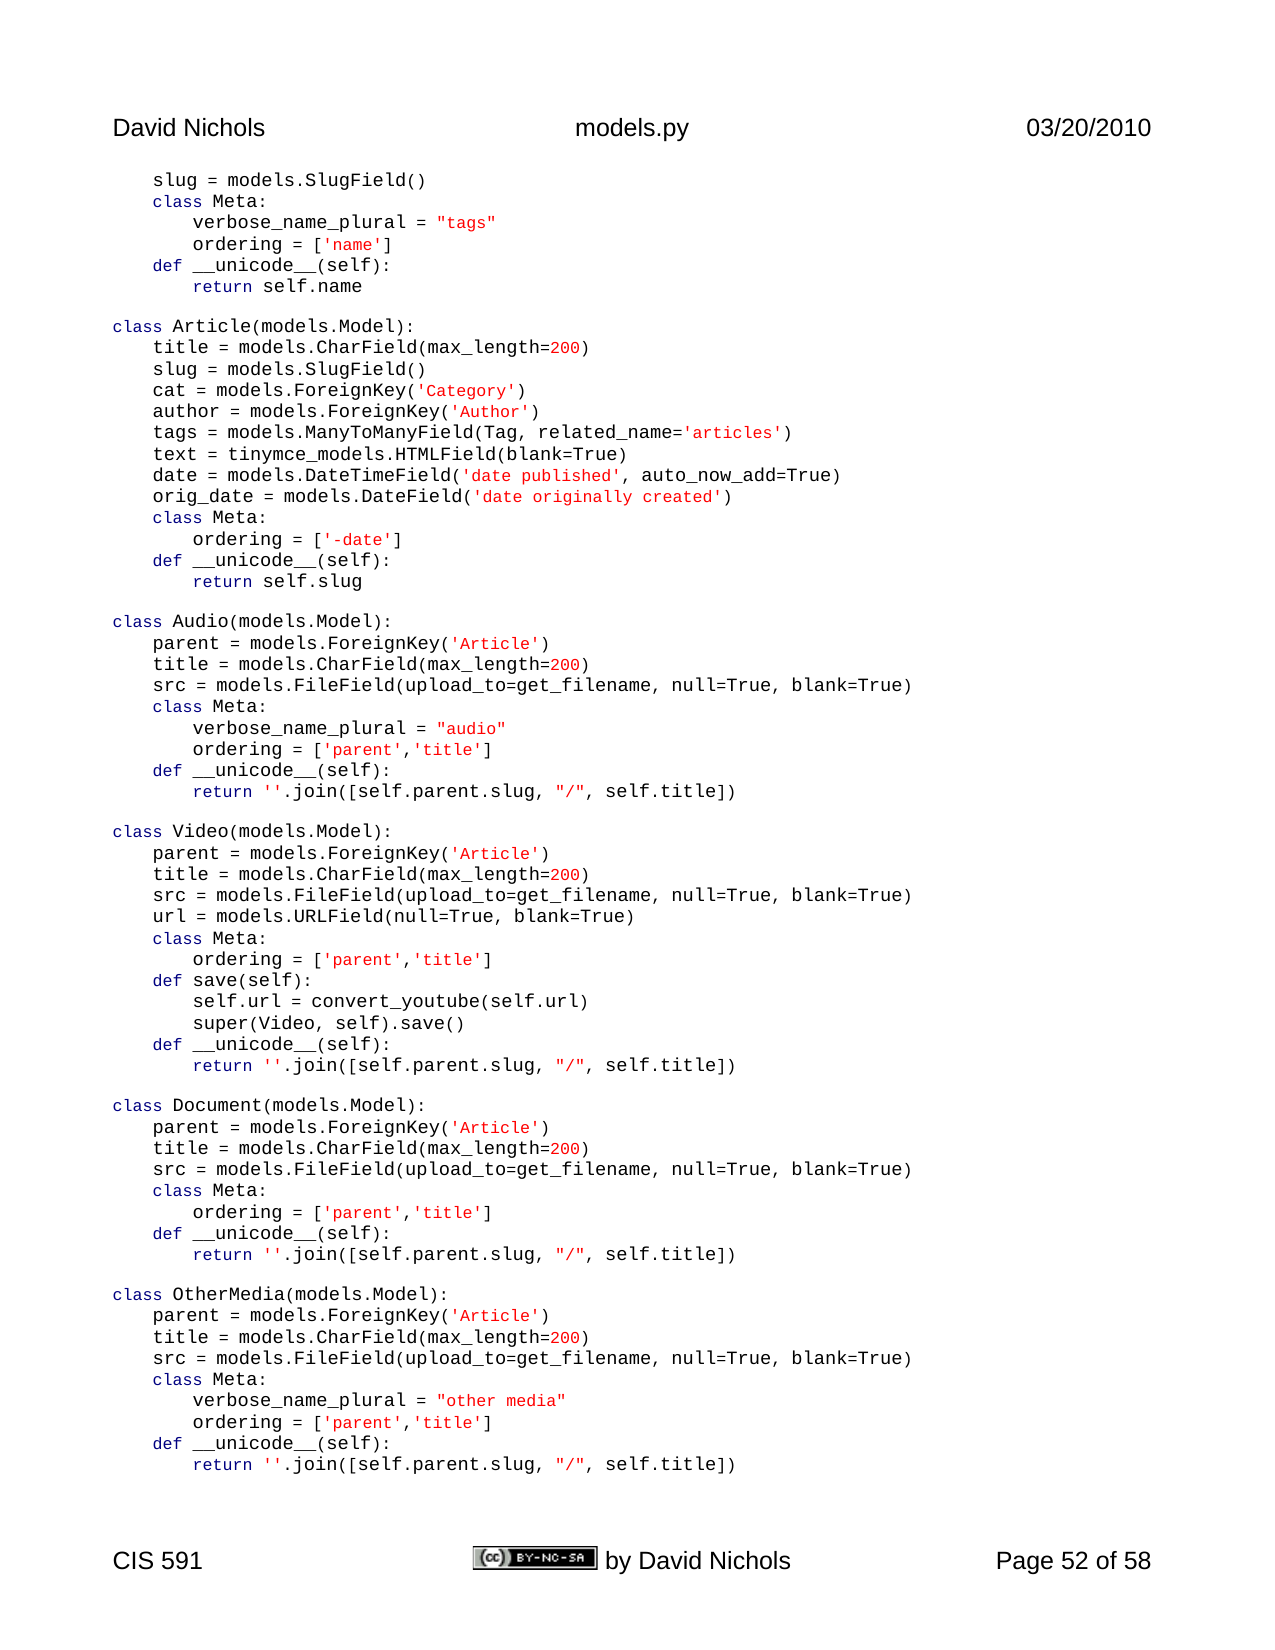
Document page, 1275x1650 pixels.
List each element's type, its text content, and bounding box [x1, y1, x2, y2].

text super(Video, self).save() [112, 1013, 1162, 1035]
picture [472, 1546, 598, 1570]
text ordering = ['-date'] [112, 529, 1162, 551]
text src = models.FileField(upload_to=get_filename, null=True, blank=True) [112, 1160, 1162, 1181]
text def __unicode__(self): [112, 1035, 1162, 1056]
text slug = models.SlugField() [112, 171, 1162, 192]
text class Audio(models.Model): [112, 612, 1162, 633]
text class OtherMedia(models.Model): [112, 1285, 1162, 1306]
text text = tinymce_models.HTMLField(blank=True) [112, 444, 1162, 466]
text tags = models.ManyToManyField(Tag, related_name='articles') [112, 423, 1162, 444]
text self.url = convert_youtube(self.url) [112, 992, 1162, 1013]
text return ''.join([self.parent.slug, "/", self.title]) [112, 1455, 1162, 1476]
text class Article(models.Model): [112, 317, 1162, 338]
text class Meta: [112, 192, 1162, 213]
text src = models.FileField(upload_to=get_filename, null=True, blank=True) [112, 886, 1162, 907]
text ordering = ['name'] [112, 234, 1162, 256]
text class Meta: [112, 1370, 1162, 1391]
text parent = models.ForeignKey('Article') [112, 633, 1162, 655]
text def __unicode__(self): [112, 256, 1162, 277]
text verbose_name_plural = "other media" [112, 1391, 1162, 1412]
text ordering = ['parent','title'] [112, 1202, 1162, 1224]
text def __unicode__(self): [112, 1224, 1162, 1245]
text title = models.CharField(max_length=200) [112, 1139, 1162, 1160]
text def __unicode__(self): [112, 1434, 1162, 1455]
text title = models.CharField(max_length=200) [112, 1327, 1162, 1349]
text ordering = ['parent','title'] [112, 740, 1162, 761]
text verbose_name_plural = "audio" [112, 718, 1162, 740]
text parent = models.ForeignKey('Article') [112, 1117, 1162, 1139]
text class Meta: [112, 697, 1162, 718]
text class Meta: [112, 928, 1162, 950]
text orig_date = models.DateField('date originally created') [112, 487, 1162, 508]
text ordering = ['parent','title'] [112, 950, 1162, 971]
text date = models.DateTimeField('date published', auto_now_add=True) [112, 466, 1162, 487]
text return ''.join([self.parent.slug, "/", self.title]) [112, 1056, 1162, 1077]
text slug = models.SlugField() [112, 359, 1162, 381]
text url = models.URLField(null=True, blank=True) [112, 907, 1162, 928]
text parent = models.ForeignKey('Article') [112, 1306, 1162, 1327]
text class Video(models.Model): [112, 822, 1162, 843]
text title = models.CharField(max_length=200) [112, 338, 1162, 359]
text def __unicode__(self): [112, 761, 1162, 782]
text cat = models.ForeignKey('Category') [112, 381, 1162, 402]
text title = models.CharField(max_length=200) [112, 865, 1162, 886]
text class Document(models.Model): [112, 1096, 1162, 1117]
text return ''.join([self.parent.slug, "/", self.title]) [112, 782, 1162, 803]
text parent = models.ForeignKey('Article') [112, 843, 1162, 865]
text return ''.join([self.parent.slug, "/", self.title]) [112, 1245, 1162, 1266]
text src = models.FileField(upload_to=get_filename, null=True, blank=True) [112, 1349, 1162, 1370]
text verbose_name_plural = "tags" [112, 213, 1162, 234]
text ordering = ['parent','title'] [112, 1412, 1162, 1434]
text title = models.CharField(max_length=200) [112, 655, 1162, 676]
text def __unicode__(self): [112, 551, 1162, 572]
text class Meta: [112, 508, 1162, 529]
text class Meta: [112, 1181, 1162, 1202]
text return self.slug [112, 572, 1162, 593]
text return self.name [112, 277, 1162, 298]
text def save(self): [112, 971, 1162, 992]
text src = models.FileField(upload_to=get_filename, null=True, blank=True) [112, 676, 1162, 697]
text author = models.ForeignKey('Author') [112, 402, 1162, 423]
